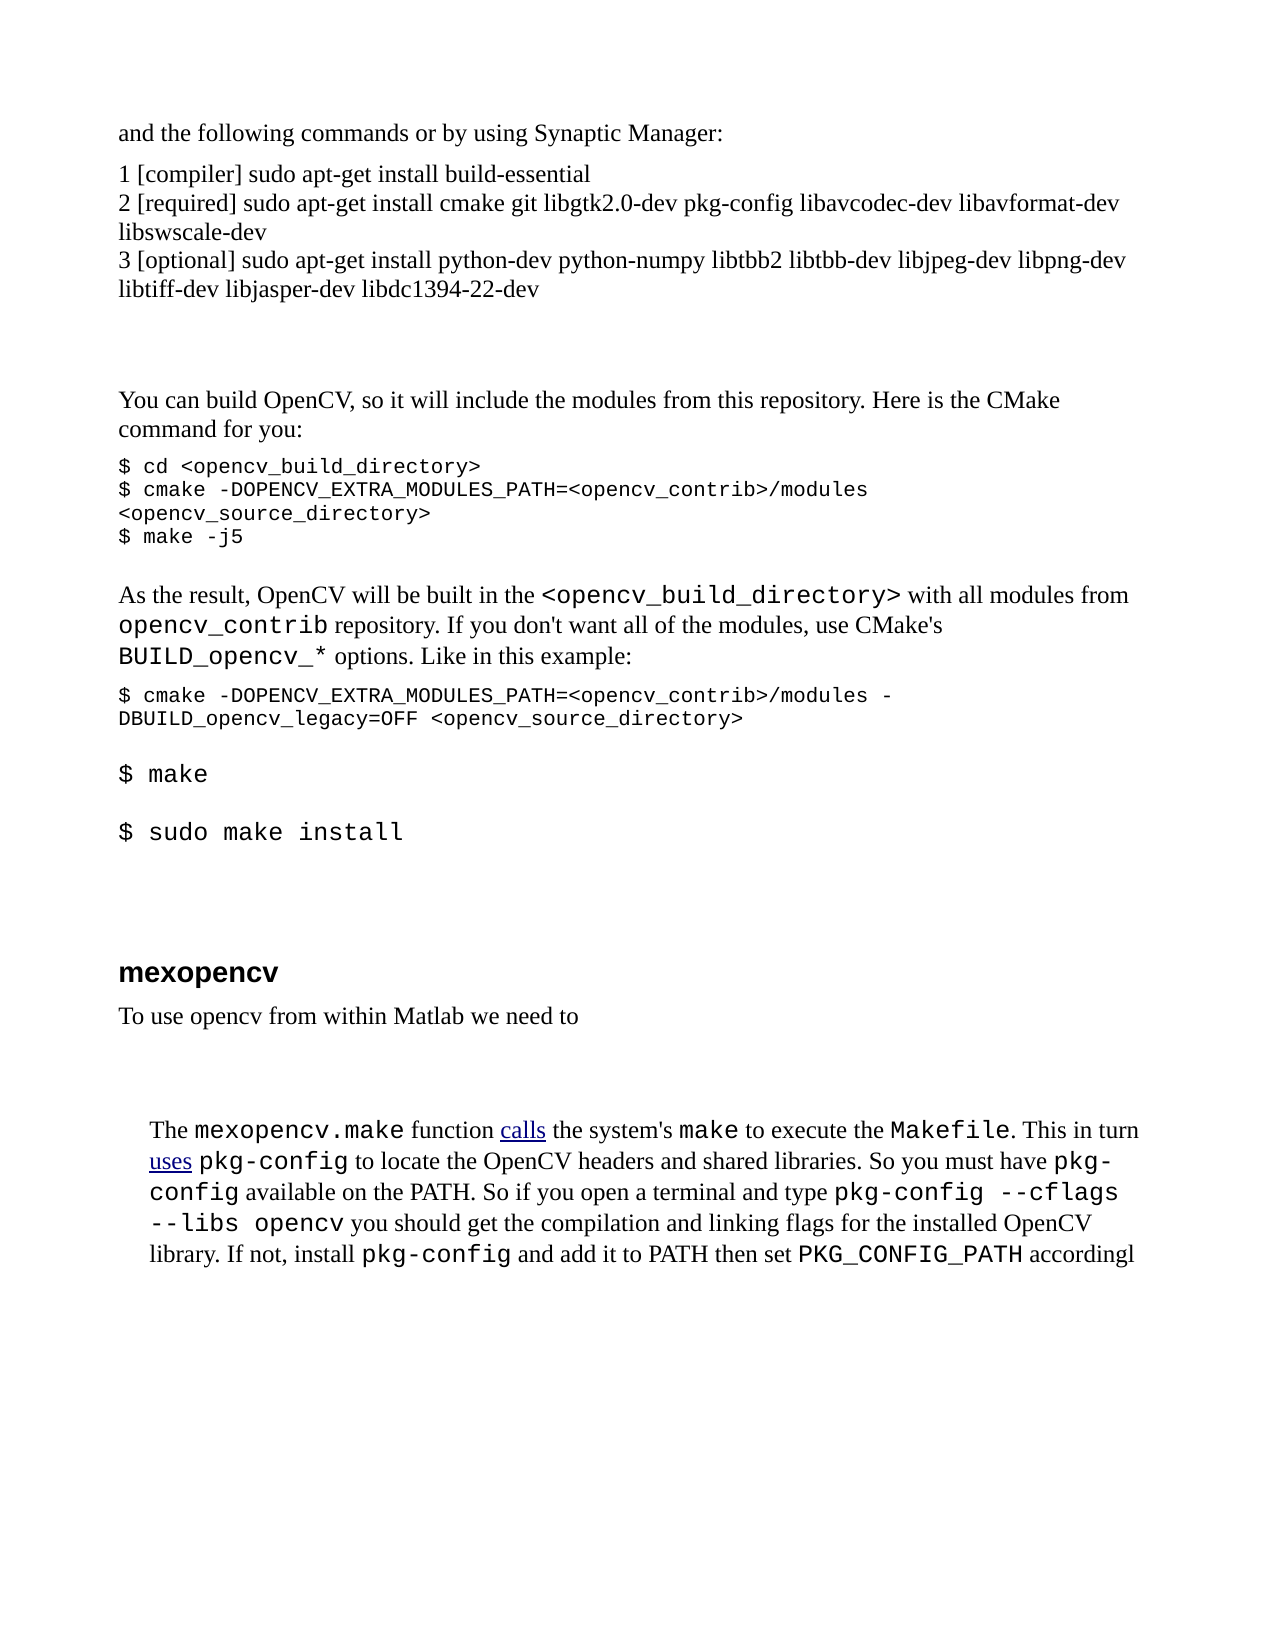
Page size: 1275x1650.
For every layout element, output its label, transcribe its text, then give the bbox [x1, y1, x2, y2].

text 2 [required] sudo apt-get install cmake git libgtk2.0-dev pkg-config libavcodec-dev libavformat-dev libswscale-dev [118, 188, 1157, 246]
text $ cmake -DOPENCV_EXTRA_MODULES_PATH=<opencv_contrib>/modules -DBUILD_opencv_legacy=OFF <opencv_source_directory> [118, 685, 1157, 732]
text 3 [optional] sudo apt-get install python-dev python-numpy libtbb2 libtbb-dev libjpeg-dev libpng-dev libtiff-dev libjasper-dev libdc1394-22-dev [118, 246, 1157, 303]
table_header The mexopencv.make function calls the system's make to execute the Makefile. This in turn uses pkg-config to locate the OpenCV headers and shared libraries. So you must have pkg-config available on the PATH. So if you open a terminal and type pkg-config --cflags --libs opencv you should get the compilation and linking flags for the installed OpenCV library. If not, install pkg-config and add it to PATH then set PKG_CONFIG_PATH accordingl [146, 1113, 1157, 1272]
text $ cmake -DOPENCV_EXTRA_MODULES_PATH=<opencv_contrib>/modules <opencv_source_directory> [118, 479, 1157, 527]
text $ make -j5 [118, 527, 1157, 550]
text $ make [118, 761, 1157, 790]
table_header [121, 1185, 139, 1195]
text 1 [compiler] sudo apt-get install build-essential [118, 159, 1157, 188]
text As the result, OpenCV will be built in the <opencv_build_directory> with all modules from opencv_contrib repository. If you don't want all of the modules, use CMake's BUILD_opencv_* options. Like in this example: [118, 580, 1157, 672]
table_header [118, 1113, 146, 1272]
text To use opencv from within Matlab we need to [118, 1001, 1157, 1030]
subtitle mexopencv [118, 955, 1157, 989]
text You can build OpenCV, so it will include the modules from this repository. Here is the CMake command for you: [118, 386, 1157, 443]
text $ sudo make install [118, 819, 1157, 848]
text $ cd <opencv_build_directory> [118, 456, 1157, 479]
text and the following commands or by using Synaptic Manager: [118, 118, 1157, 147]
